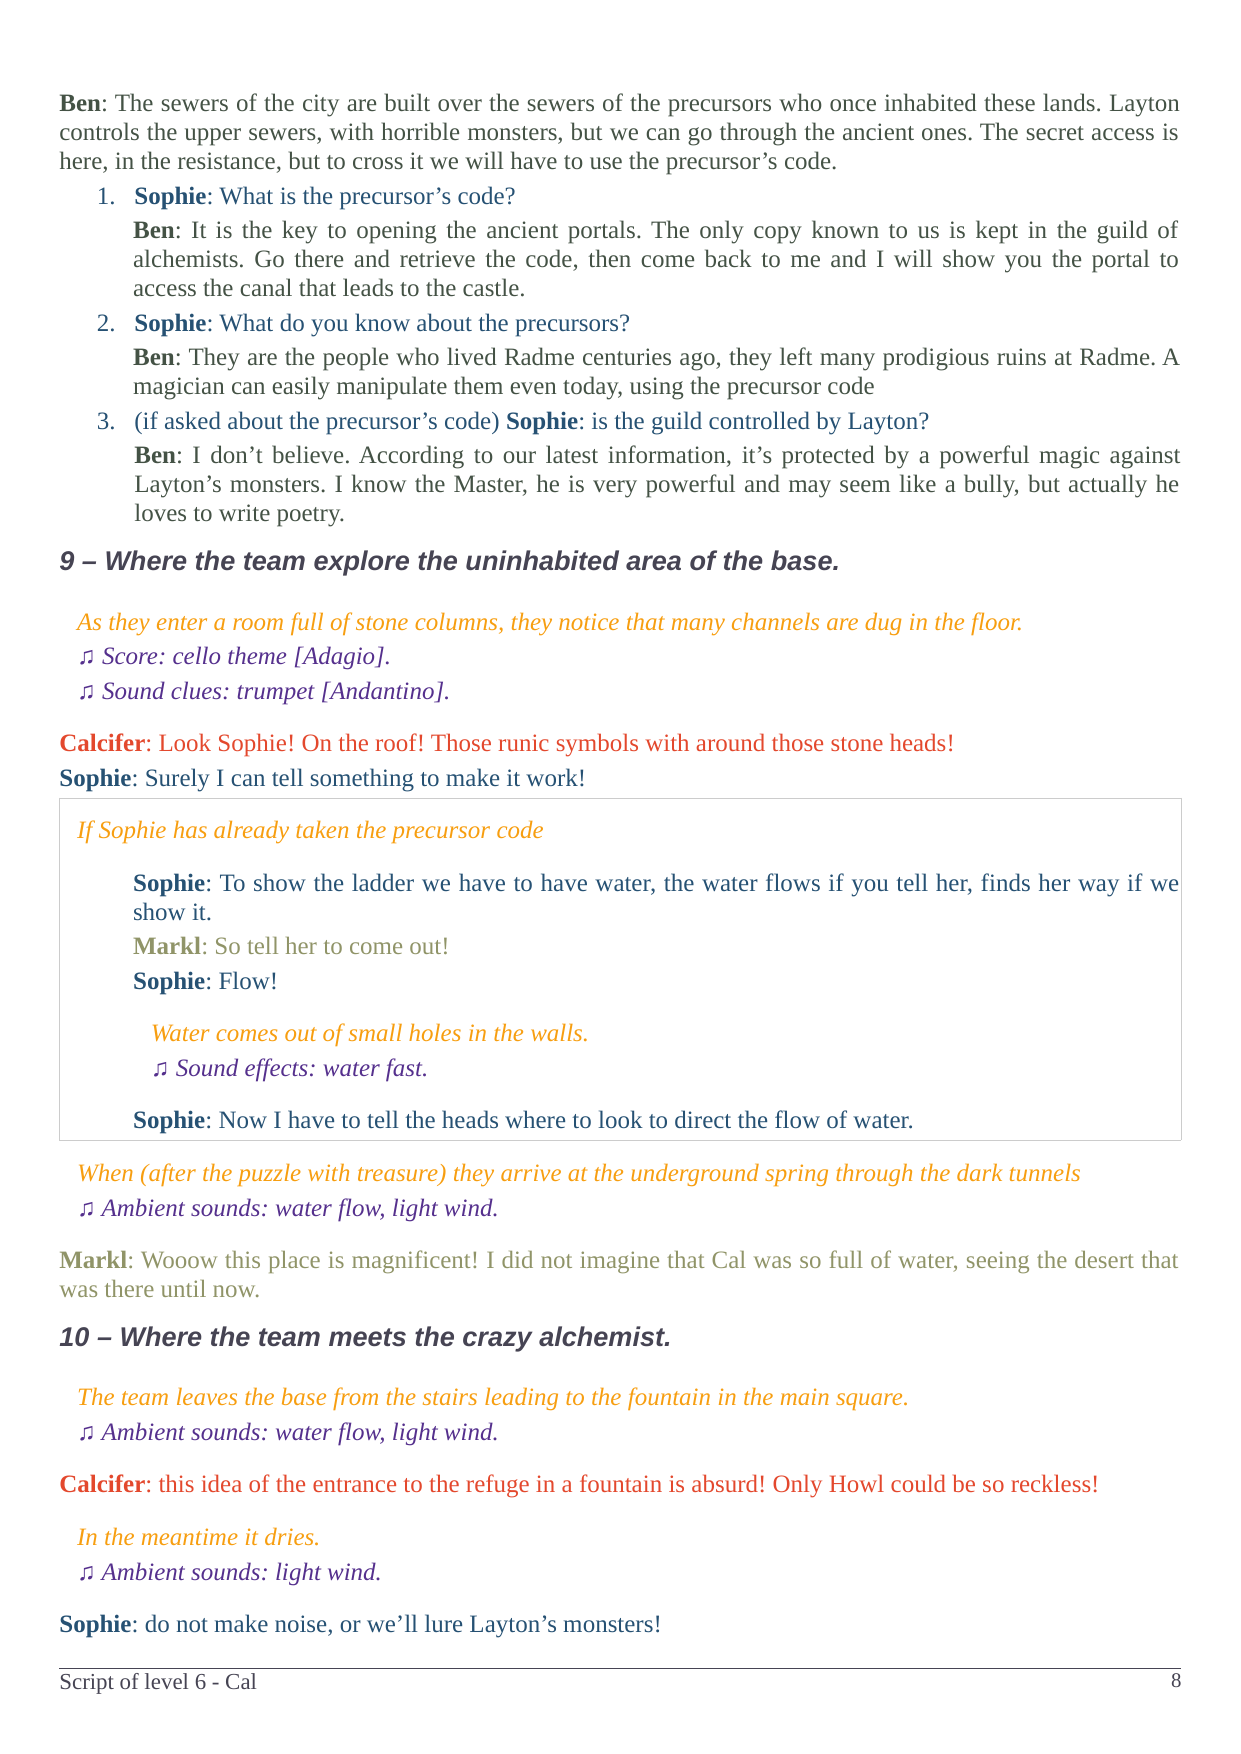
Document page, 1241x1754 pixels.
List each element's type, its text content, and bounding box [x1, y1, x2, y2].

text ♫ Ambient sounds: water flow, light wind. [59, 1399, 1181, 1464]
list Ben: They are the people who lived Radme centuries ago, they left many prodigious ruins at Radme. A magician can easily manipulate them even today, using the precursor code [133, 342, 1181, 400]
text Markl: Wooow this place is magnificent! I did not imagine that Cal was so full of water, seeing the desert that was there until now. [59, 1245, 1181, 1303]
text Calcifer: Look Sophie! On the roof! Those runic symbols with around those stone heads! [59, 728, 1181, 757]
text In the meantime it dries. [59, 1504, 1181, 1539]
text ♫ Sound clues: trumpet [Andantino]. [59, 658, 1181, 722]
text ♫ Score: cello theme [Adagio]. [59, 623, 1181, 658]
list Ben: I don’t believe. According to our latest information, it’s protected by a powerful magic against Layton’s monsters. I know the Master, he is very powerful and may seem like a bully, but actually he loves to write poetry. [97, 440, 1181, 527]
list Sophie: What is the precursor’s code? [97, 181, 1181, 209]
text When (after the puzzle with treasure) they arrive at the underground spring through the dark tunnels [59, 1141, 1181, 1175]
text Ben: The sewers of the city are built over the sewers of the precursors who once inhabited these lands. Layton controls the upper sewers, with horrible monsters, but we can go through the ancient ones. The secret access is here, in the resistance, but to cross it we will have to use the precursor’s code. [59, 88, 1181, 175]
text The team leaves the base from the stairs leading to the fountain in the main square. [59, 1365, 1181, 1399]
list (if asked about the precursor’s code) Sophie: is the guild controlled by Layton? [97, 406, 1181, 434]
text ♫ Ambient sounds: water flow, light wind. [59, 1175, 1181, 1239]
text Sophie: do not make noise, or we’ll lure Layton’s monsters! [59, 1609, 1181, 1638]
list Sophie: What do you know about the precursors? [97, 308, 1181, 336]
text Ben: It is the key to opening the ancient portals. The only copy known to us is kept in the guild of alchemists. Go there and retrieve the code, then come back to me and I will show you the portal to access the canal that leads to the castle. [133, 215, 1181, 302]
text As they enter a room full of stone columns, they notice that many channels are dug in the floor. [59, 589, 1181, 623]
text Calcifer: this idea of the entrance to the refuge in a fountain is absurd! Only Howl could be so reckless! [59, 1469, 1181, 1498]
subtitle 10 – Where the team meets the crazy alchemist. [59, 1321, 1181, 1352]
table_header If Sophie has already taken the precursor code [60, 799, 1181, 868]
table_cell Sophie: To show the ladder we have to have water, the water flows if you tell her, finds her way if we show it. Markl: So tell her to come out! Sophie: Flow! Water comes out of small holes in the walls. ♫ Sound effects: water fast. Sophie: Now I have to tell the heads where to look to direct the flow of water. [60, 868, 1181, 1140]
text ♫ Ambient sounds: light wind. [59, 1539, 1181, 1603]
subtitle 9 – Where the team explore the uninhabited area of the base. [59, 545, 1181, 576]
text Sophie: Surely I can tell something to make it work! [59, 763, 1181, 792]
